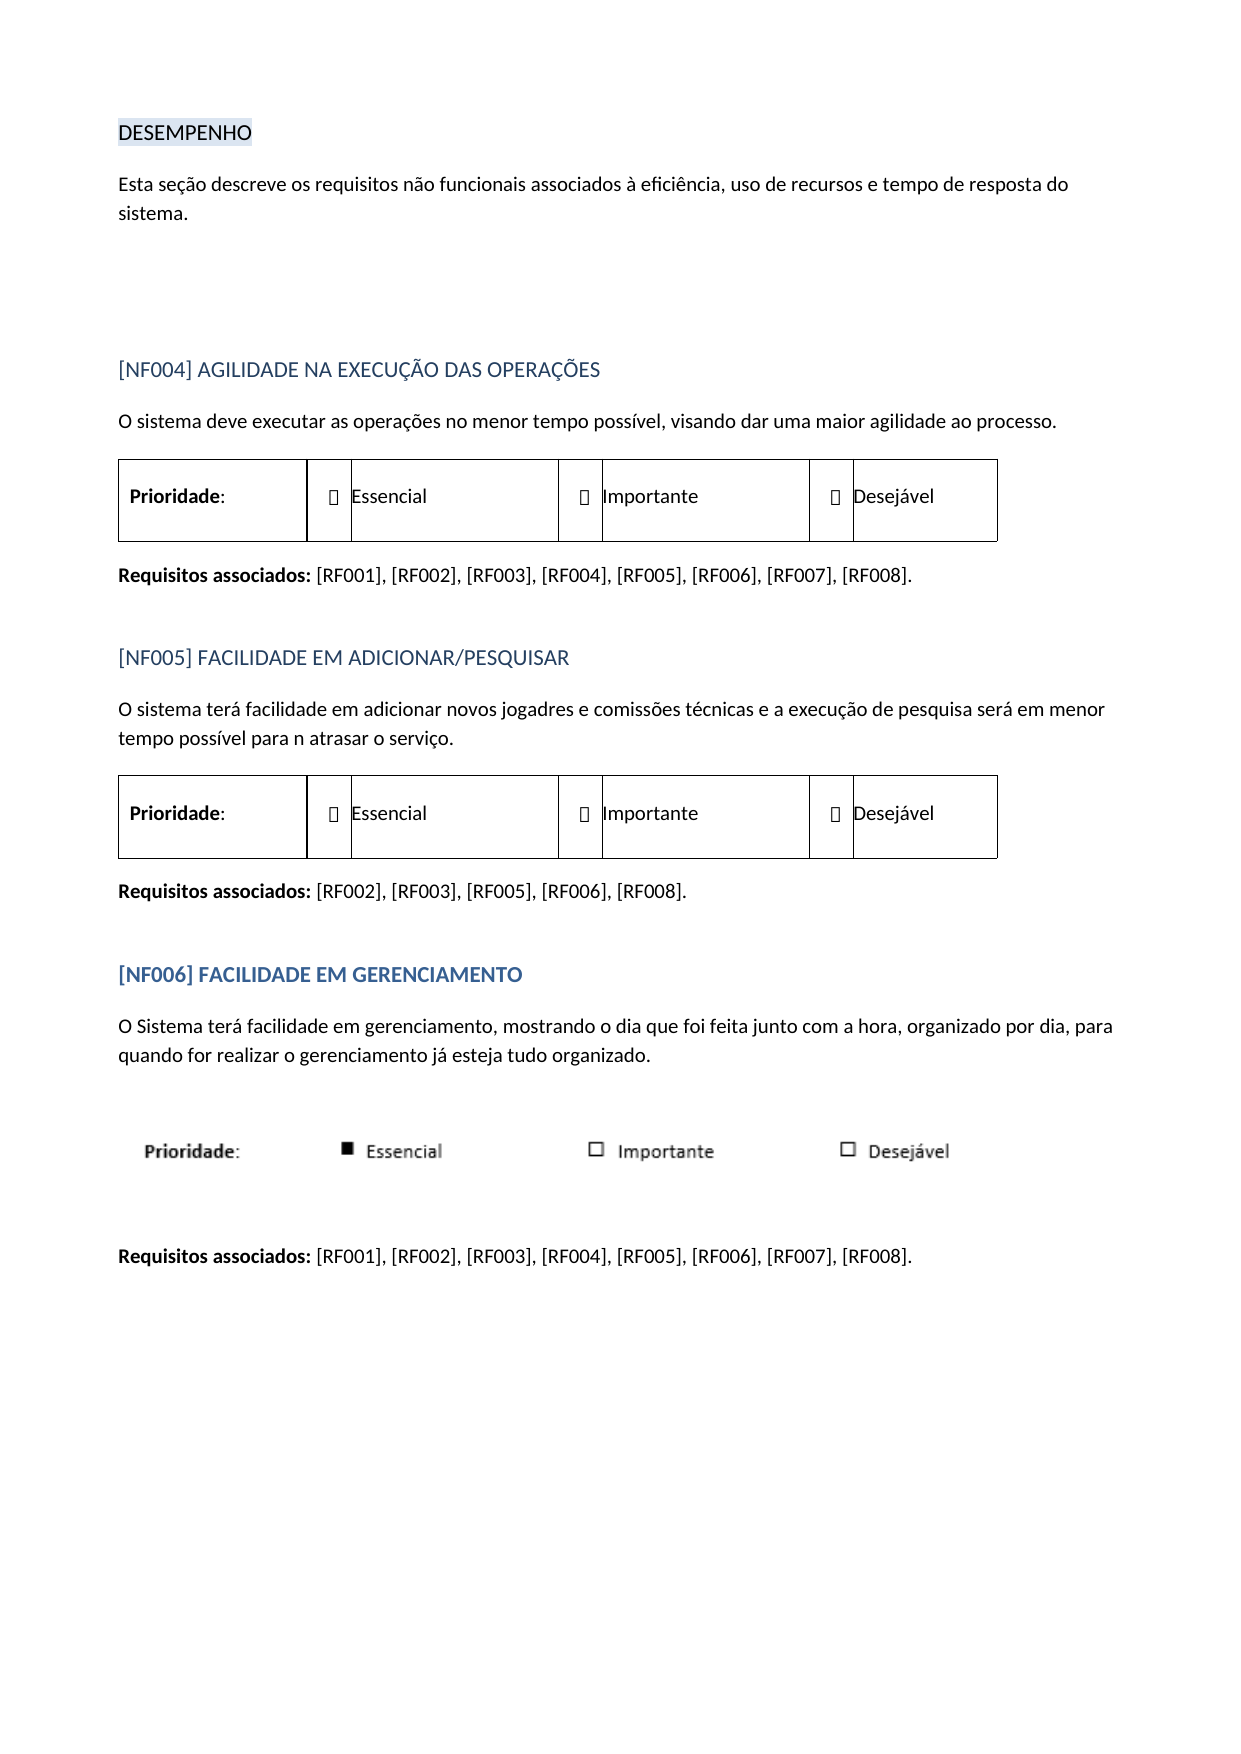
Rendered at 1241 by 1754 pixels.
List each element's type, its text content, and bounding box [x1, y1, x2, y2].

text Requisitos associados: [RF002], [RF003], [RF005], [RF006], [RF008]. [118, 878, 1122, 904]
text [NF006] FACILIDADE EM GERENCIAMENTO [118, 960, 1122, 988]
table_header  [810, 460, 853, 541]
table_header Essencial [352, 776, 558, 858]
table_header Desejável [854, 460, 997, 541]
table_header  [559, 776, 602, 858]
text [NF005] FACILIDADE EM ADICIONAR/PESQUISAR [118, 643, 1122, 671]
table_header Importante [603, 776, 809, 858]
table_header  [559, 460, 602, 541]
table_header  [308, 776, 351, 858]
table_header  [308, 460, 351, 541]
text O Sistema terá facilidade em gerenciamento, mostrando o dia que foi feita junto com a hora, organizado por dia, para quando for realizar o gerenciamento já esteja tudo organizado. [118, 1013, 1122, 1067]
text [NF004] Agilidade na Execução das Operações [118, 355, 1122, 383]
text Requisitos associados: [RF001], [RF002], [RF003], [RF004], [RF005], [RF006], [RF007], [RF008]. [118, 1243, 1122, 1268]
text O sistema terá facilidade em adicionar novos jogadres e comissões técnicas e a execução de pesquisa será em menor tempo possível para n atrasar o serviço. [118, 696, 1122, 751]
table_header Prioridade: [119, 460, 306, 541]
table_header  [810, 776, 853, 858]
text Desempenho [118, 118, 1122, 146]
table_header Importante [603, 460, 809, 541]
text O sistema deve executar as operações no menor tempo possível, visando dar uma maior agilidade ao processo. [118, 408, 1122, 434]
text Esta seção descreve os requisitos não funcionais associados à eficiência, uso de recursos e tempo de resposta do sistema. [118, 171, 1122, 226]
text Requisitos associados: [RF001], [RF002], [RF003], [RF004], [RF005], [RF006], [RF007], [RF008]. [118, 562, 1122, 587]
table_header Prioridade: [119, 776, 306, 858]
table_header Desejável [854, 776, 997, 858]
table_header Essencial [352, 460, 558, 541]
